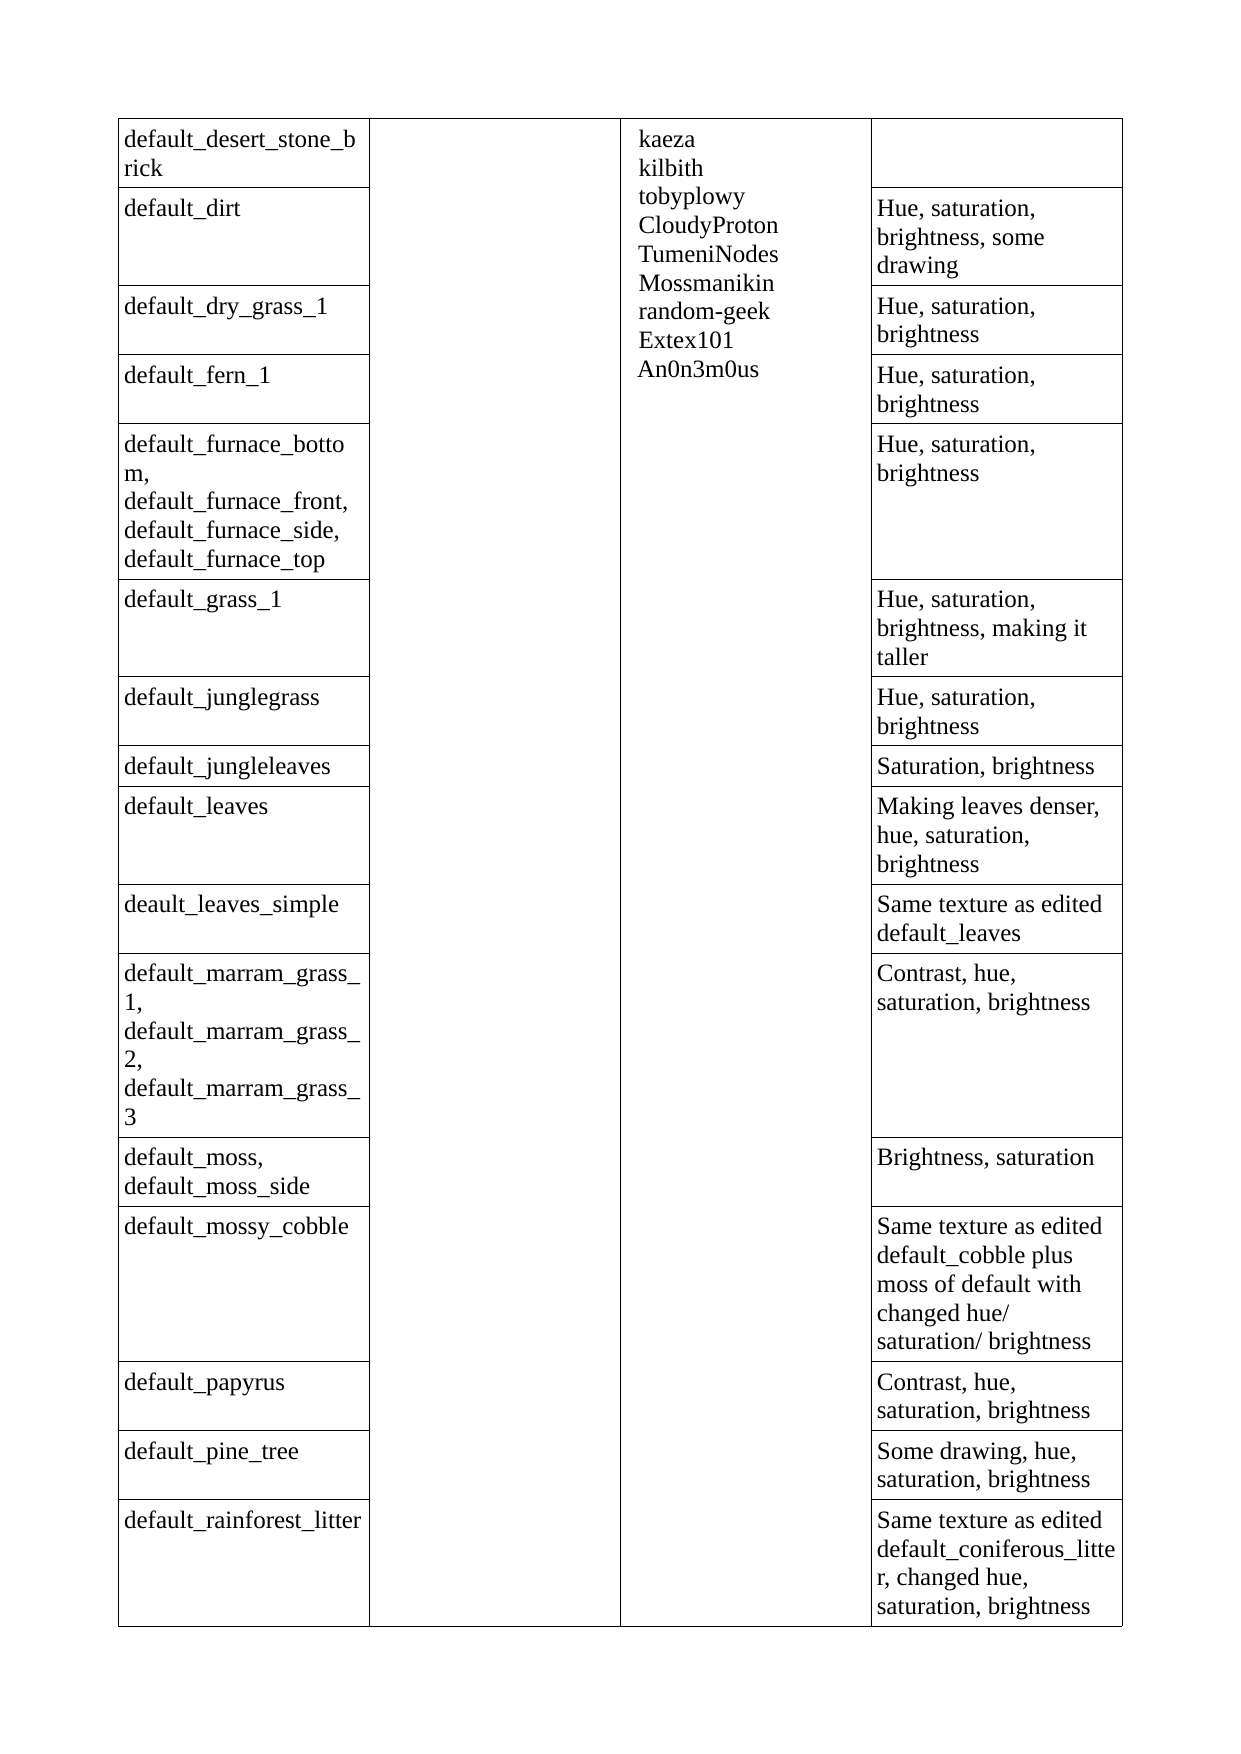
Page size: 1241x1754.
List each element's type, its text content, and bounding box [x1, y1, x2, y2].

table_cell default_fern_1 [119, 355, 369, 423]
table_cell default_mossy_cobble [119, 1207, 369, 1361]
table_cell Brightness, saturation [872, 1138, 1122, 1206]
table_cell default_dry_grass_1 [119, 286, 369, 354]
table_cell default_grass_1 [119, 580, 369, 676]
table_cell default_desert_stone_brick [119, 119, 369, 187]
table_cell default_jungleleaves [119, 746, 369, 786]
table_cell Hue, saturation, brightness [872, 677, 1122, 745]
table_cell [370, 119, 620, 1626]
table_cell default_junglegrass [119, 677, 369, 745]
table_cell Saturation, brightness [872, 746, 1122, 786]
table_cell default_moss, default_moss_side [119, 1138, 369, 1206]
table_cell Contrast, hue, saturation, brightness [872, 1362, 1122, 1430]
table_cell Hue, saturation, brightness [872, 355, 1122, 423]
table_cell default_furnace_bottom, default_furnace_front, default_furnace_side, default_furnace_top [119, 424, 369, 578]
table_cell Hue, saturation, brightness [872, 424, 1122, 578]
table_cell Same texture as edited default_leaves [872, 885, 1122, 952]
table_cell Same texture as edited default_cobble plus moss of default with changed hue/ saturation/ brightness [872, 1207, 1122, 1361]
table_cell default_rainforest_litter [119, 1500, 369, 1626]
table_cell default_papyrus [119, 1362, 369, 1430]
table_cell default_leaves [119, 787, 369, 883]
table_cell deault_leaves_simple [119, 885, 369, 952]
table_cell kaeza kilbith tobyplowy CloudyProton TumeniNodes Mossmanikin random-geek Extex101 An0n3m0us [621, 119, 871, 1626]
table_cell default_dirt [119, 188, 369, 285]
table_cell default_pine_tree [119, 1431, 369, 1499]
table_cell Contrast, hue, saturation, brightness [872, 954, 1122, 1137]
table_cell Making leaves denser, hue, saturation, brightness [872, 787, 1122, 883]
table_cell default_marram_grass_1, default_marram_grass_2, default_marram_grass_3 [119, 954, 369, 1137]
table_cell Some drawing, hue, saturation, brightness [872, 1431, 1122, 1499]
table_cell [872, 119, 1122, 187]
table_cell Hue, saturation, brightness, making it taller [872, 580, 1122, 676]
table_cell Hue, saturation, brightness, some drawing [872, 188, 1122, 285]
table_cell Hue, saturation, brightness [872, 286, 1122, 354]
table_cell Same texture as edited default_coniferous_litter, changed hue, saturation, brightness [872, 1500, 1122, 1626]
